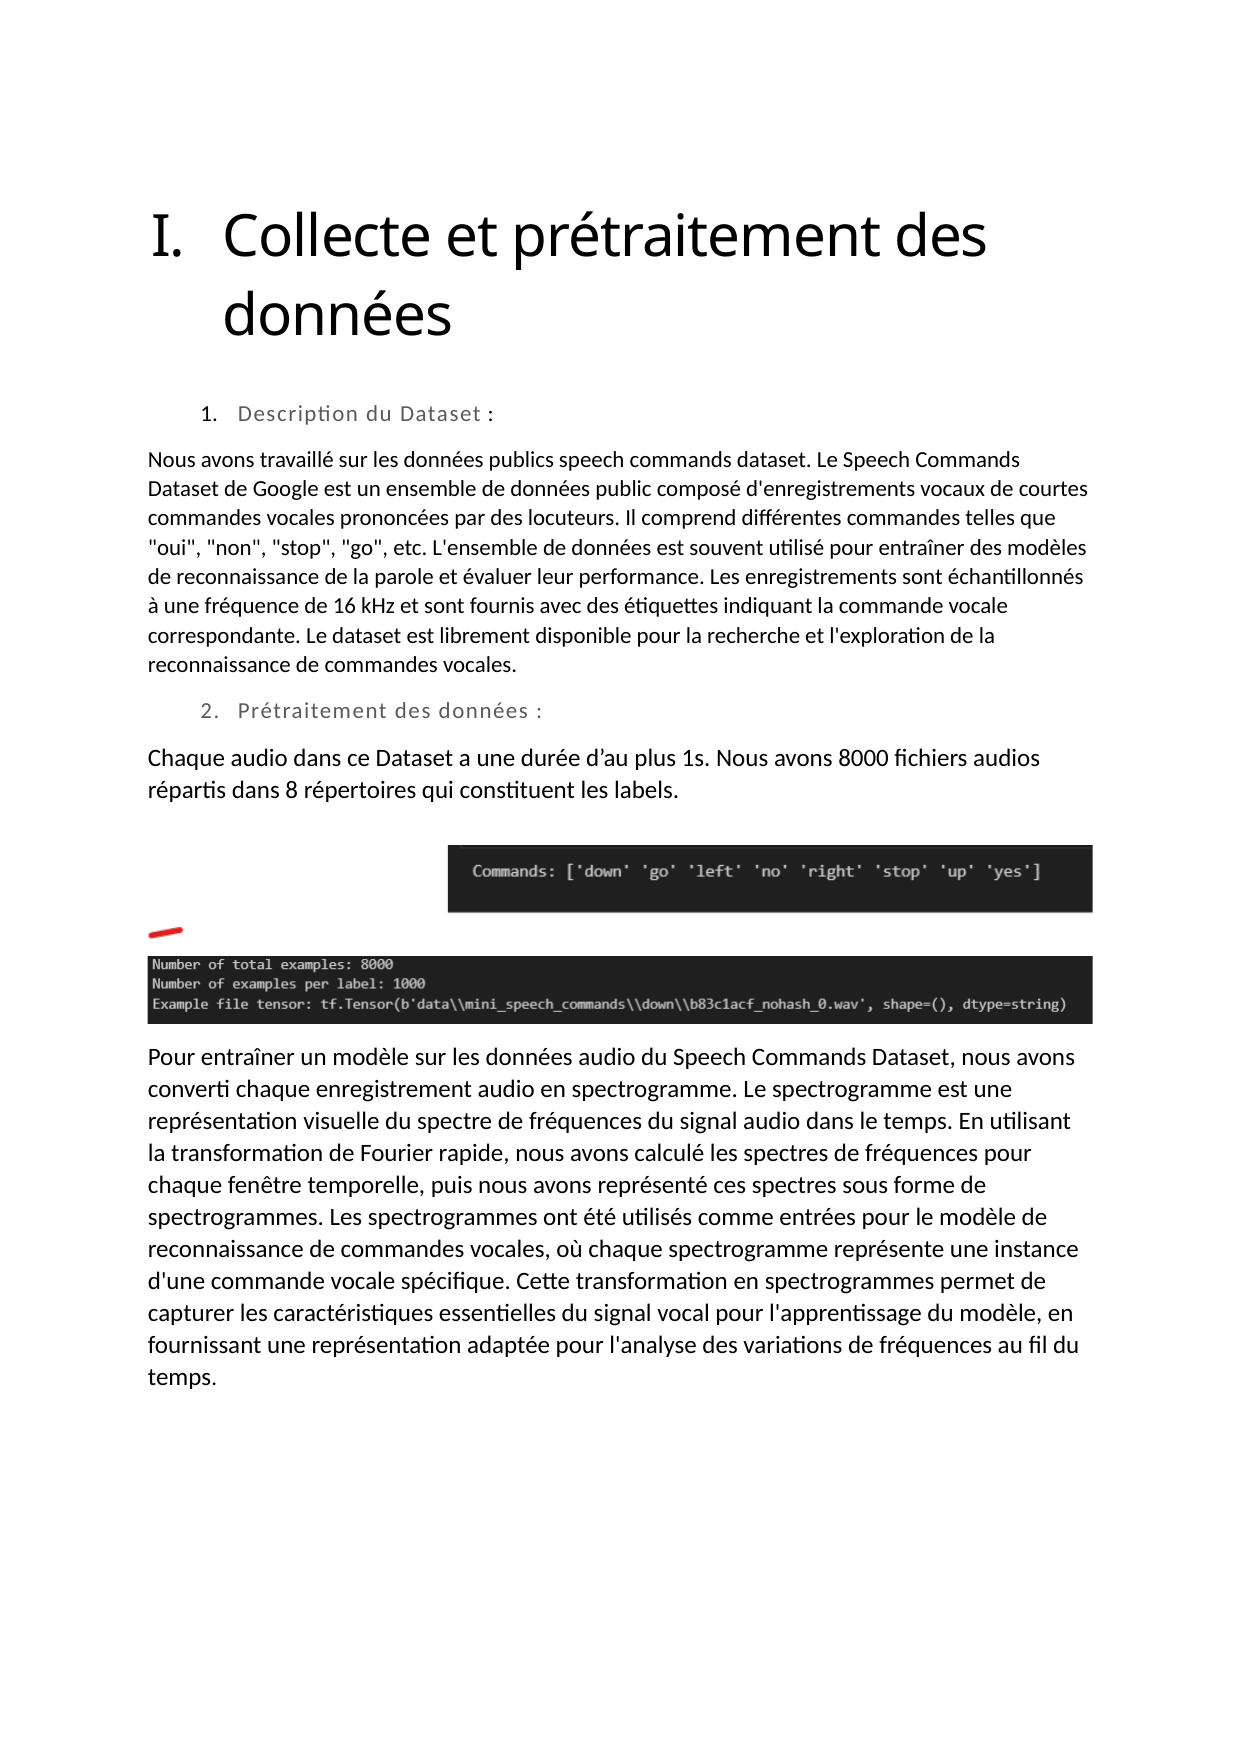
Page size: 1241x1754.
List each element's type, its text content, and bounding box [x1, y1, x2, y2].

text Chaque audio dans ce Dataset a une durée d’au plus 1s. Nous avons 8000 fichiers audios répartis dans 8 répertoires qui constituent les labels. [148, 742, 1093, 805]
list Description du Dataset : [200, 399, 1093, 427]
text Nous avons travaillé sur les données publics speech commands dataset. Le Speech Commands Dataset de Google est un ensemble de données public composé d'enregistrements vocaux de courtes commandes vocales prononcées par des locuteurs. Il comprend différentes commandes telles que "oui", "non", "stop", "go", etc. L'ensemble de données est souvent utilisé pour entraîner des modèles de reconnaissance de la parole et évaluer leur performance. Les enregistrements sont échantillonnés à une fréquence de 16 kHz et sont fournis avec des étiquettes indiquant la commande vocale correspondante. Le dataset est librement disponible pour la recherche et l'exploration de la reconnaissance de commandes vocales. [148, 445, 1093, 678]
list Prétraitement des données : [200, 696, 1093, 724]
list Collecte et prétraitement des données [185, 194, 1093, 353]
text Pour entraîner un modèle sur les données audio du Speech Commands Dataset, nous avons converti chaque enregistrement audio en spectrogramme. Le spectrogramme est une représentation visuelle du spectre de fréquences du signal audio dans le temps. En utilisant la transformation de Fourier rapide, nous avons calculé les spectres de fréquences pour chaque fenêtre temporelle, puis nous avons représenté ces spectres sous forme de spectrogrammes. Les spectrogrammes ont été utilisés comme entrées pour le modèle de reconnaissance de commandes vocales, où chaque spectrogramme représente une instance d'une commande vocale spécifique. Cette transformation en spectrogrammes permet de capturer les caractéristiques essentielles du signal vocal pour l'apprentissage du modèle, en fournissant une représentation adaptée pour l'analyse des variations de fréquences au fil du temps. [148, 1041, 1093, 1392]
